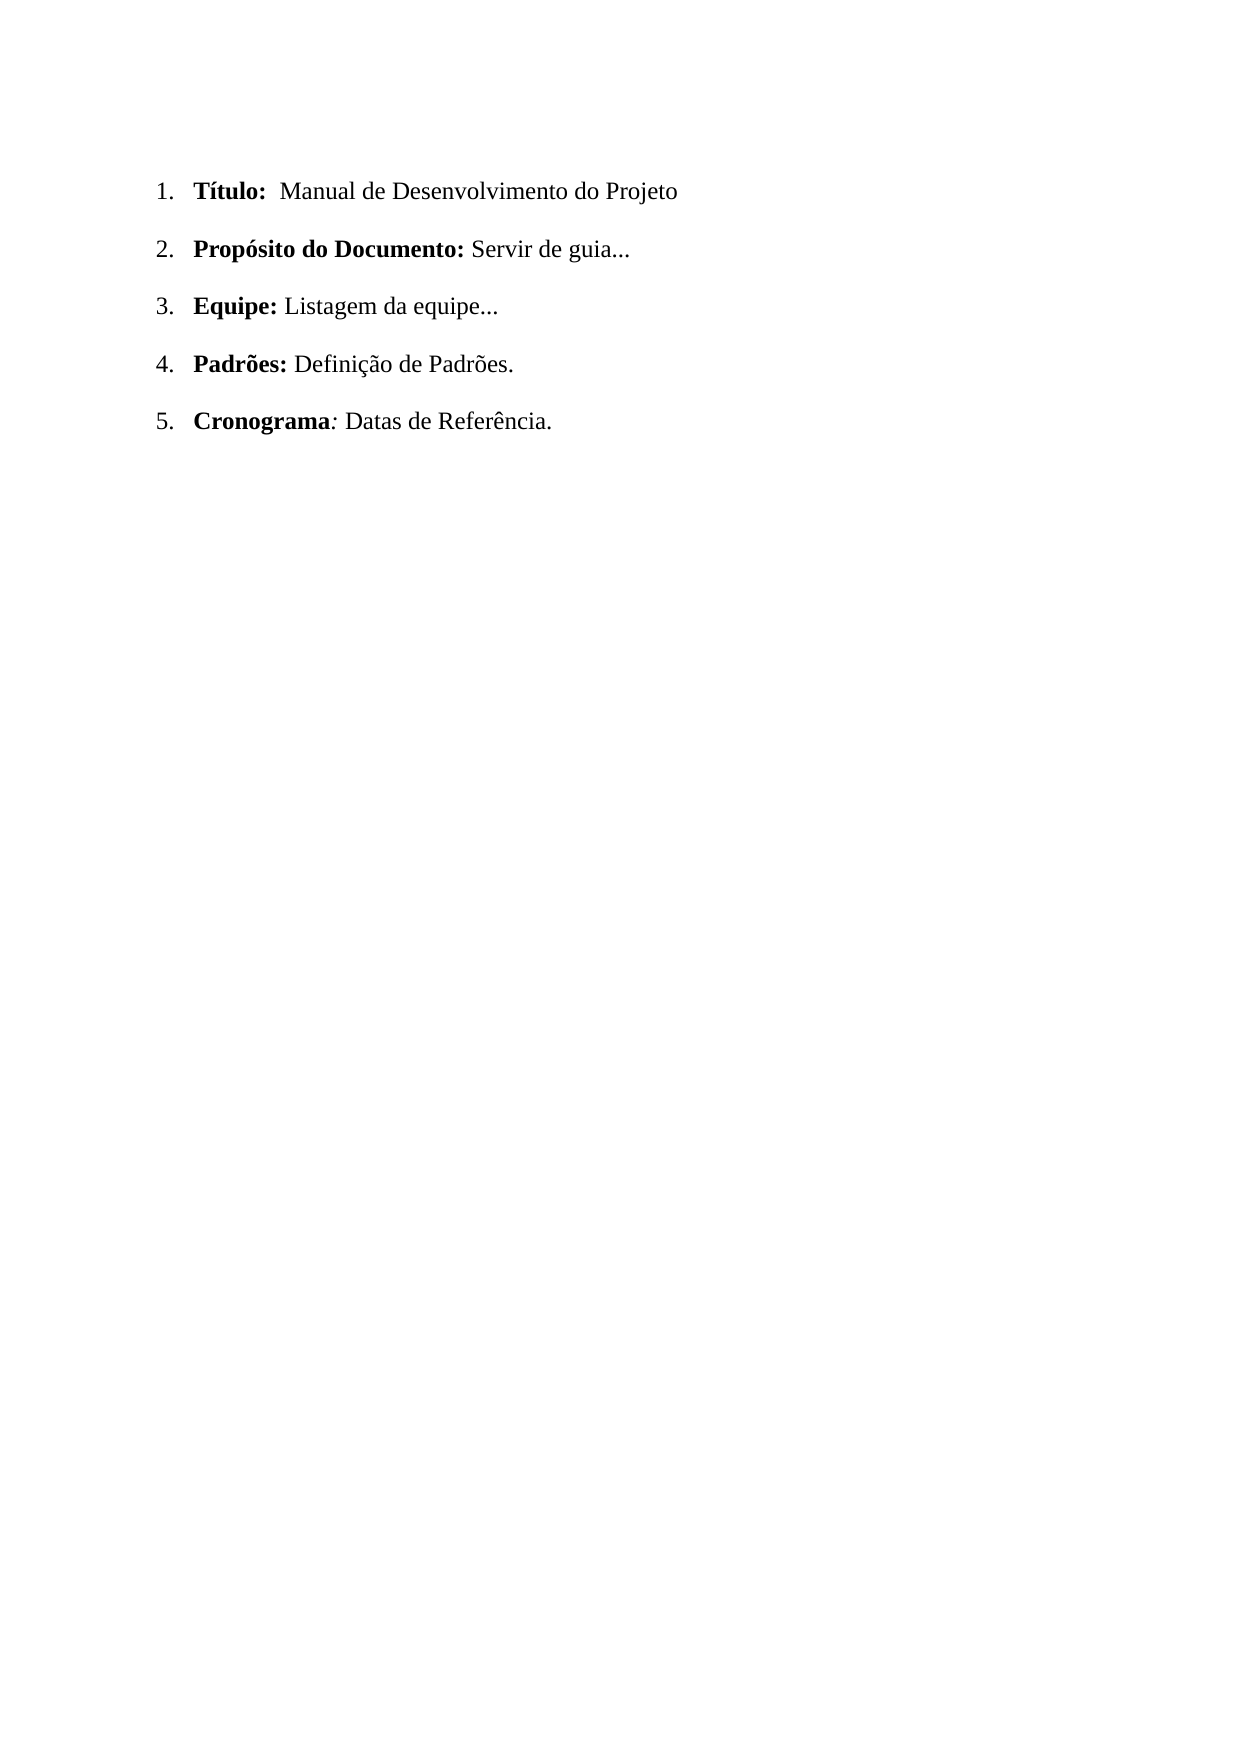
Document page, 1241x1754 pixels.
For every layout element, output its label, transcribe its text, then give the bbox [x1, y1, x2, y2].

list Propósito do Documento: Servir de guia... [156, 234, 1122, 263]
list Padrões: Definição de Padrões. [156, 349, 1122, 378]
list Equipe: Listagem da equipe... [156, 291, 1122, 320]
list Título: Manual de Desenvolvimento do Projeto [156, 176, 1122, 205]
list Cronograma: Datas de Referência. [156, 406, 1122, 435]
